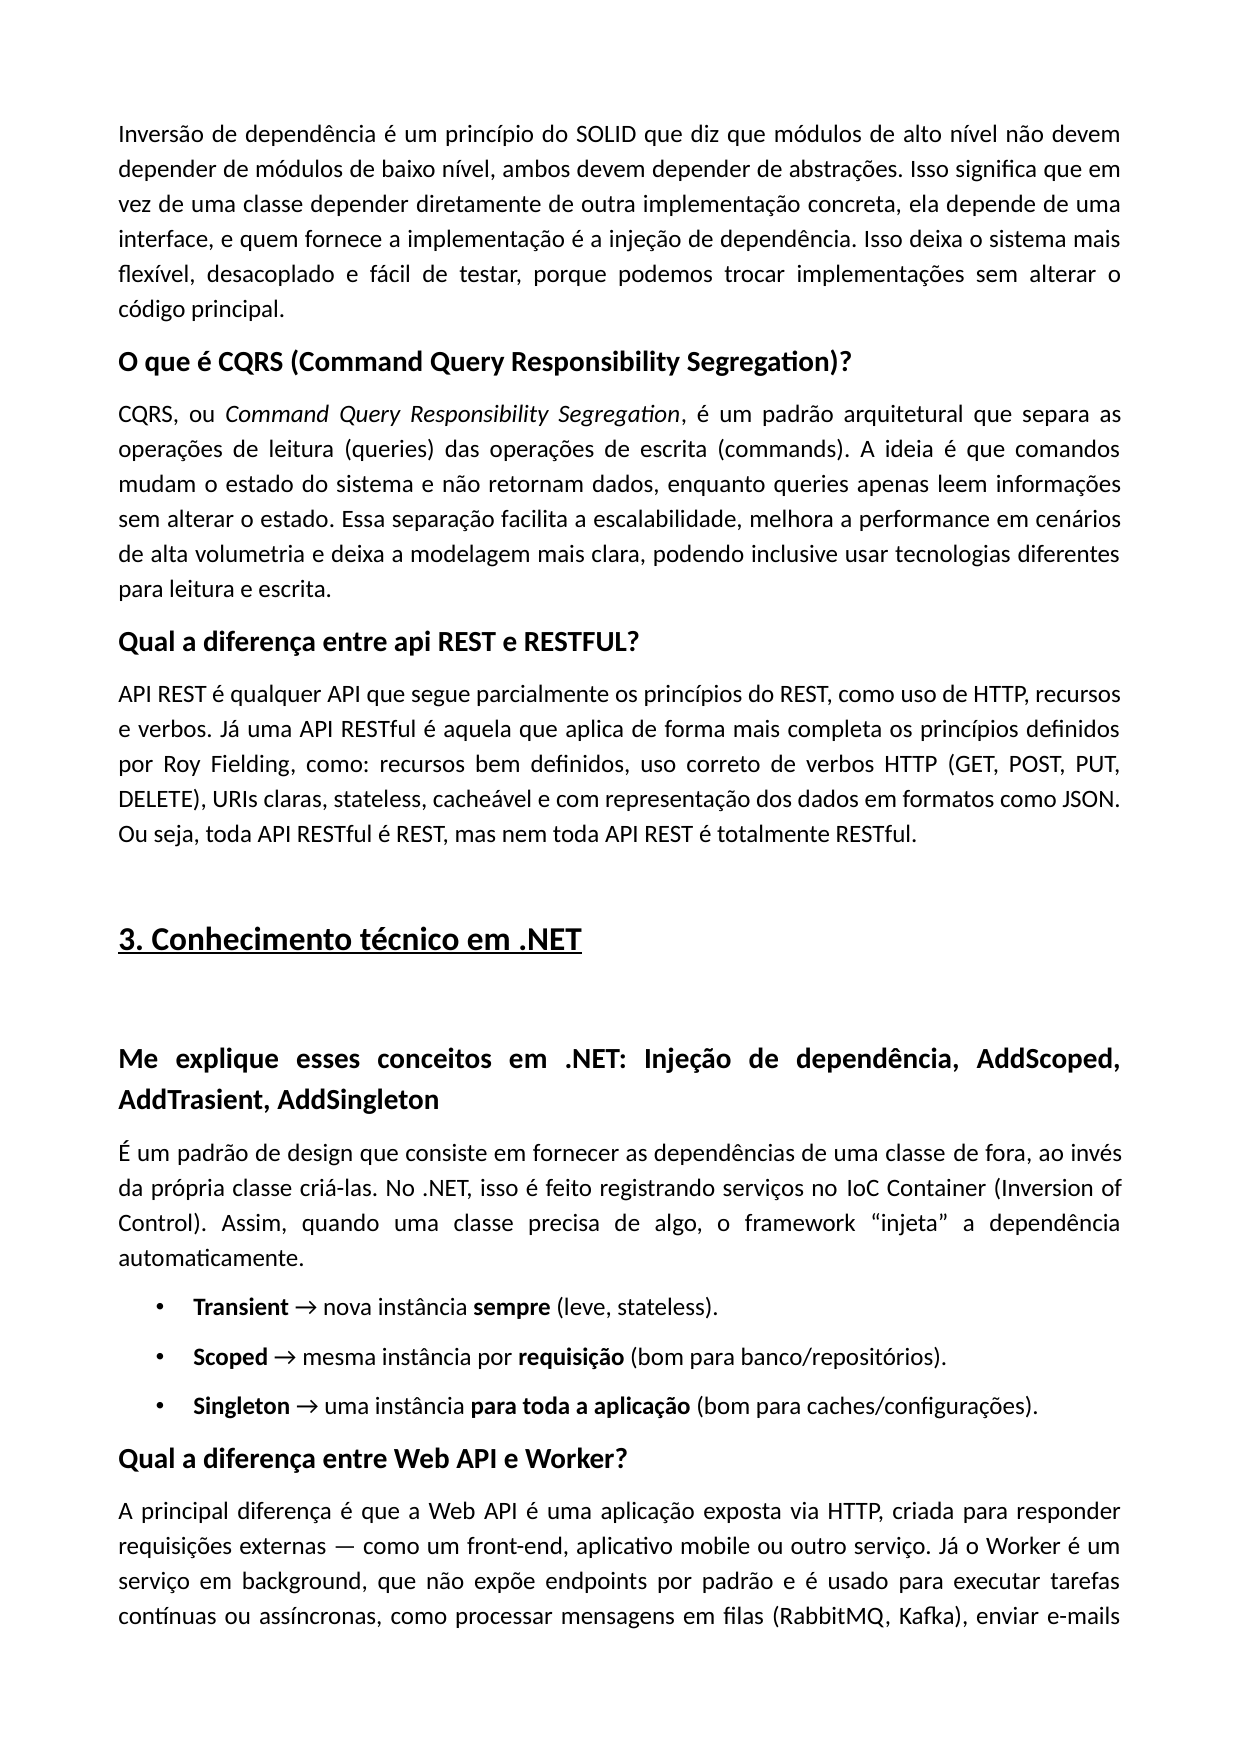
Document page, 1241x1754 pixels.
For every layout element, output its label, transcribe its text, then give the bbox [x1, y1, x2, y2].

text Inversão de dependência é um princípio do SOLID que diz que módulos de alto nível não devem depender de módulos de baixo nível, ambos devem depender de abstrações. Isso significa que em vez de uma classe depender diretamente de outra implementação concreta, ela depende de uma interface, e quem fornece a implementação é a injeção de dependência. Isso deixa o sistema mais flexível, desacoplado e fácil de testar, porque podemos trocar implementações sem alterar o código principal. [118, 118, 1122, 324]
list Singleton → uma instância para toda a aplicação (bom para caches/configurações). [156, 1390, 1122, 1421]
text API REST é qualquer API que segue parcialmente os princípios do REST, como uso de HTTP, recursos e verbos. Já uma API RESTful é aquela que aplica de forma mais completa os princípios definidos por Roy Fielding, como: recursos bem definidos, uso correto de verbos HTTP (GET, POST, PUT, DELETE), URIs claras, stateless, cacheável e com representação dos dados em formatos como JSON. Ou seja, toda API RESTful é REST, mas nem toda API REST é totalmente RESTful. [118, 678, 1122, 849]
text É um padrão de design que consiste em fornecer as dependências de uma classe de fora, ao invés da própria classe criá-las. No .NET, isso é feito registrando serviços no IoC Container (Inversion of Control). Assim, quando uma classe precisa de algo, o framework “injeta” a dependência automaticamente. [118, 1137, 1122, 1272]
list Scoped → mesma instância por requisição (bom para banco/repositórios). [156, 1341, 1122, 1371]
text Qual a diferença entre api REST e RESTFUL? [118, 623, 1122, 658]
text A principal diferença é que a Web API é uma aplicação exposta via HTTP, criada para responder requisições externas — como um front-end, aplicativo mobile ou outro serviço. Já o Worker é um serviço em background, que não expõe endpoints por padrão e é usado para executar tarefas contínuas ou assíncronas, como processar mensagens em filas (RabbitMQ, Kafka), enviar e-mails [118, 1496, 1122, 1631]
text CQRS, ou Command Query Responsibility Segregation, é um padrão arquitetural que separa as operações de leitura (queries) das operações de escrita (commands). A ideia é que comandos mudam o estado do sistema e não retornam dados, enquanto queries apenas leem informações sem alterar o estado. Essa separação facilita a escalabilidade, melhora a performance em cenários de alta volumetria e deixa a modelagem mais clara, podendo inclusive usar tecnologias diferentes para leitura e escrita. [118, 398, 1122, 604]
list Transient → nova instância sempre (leve, stateless). [156, 1291, 1122, 1322]
text 3. Conhecimento técnico em .NET [118, 917, 1122, 958]
text O que é CQRS (Command Query Responsibility Segregation)? [118, 343, 1122, 378]
text Qual a diferença entre Web API e Worker? [118, 1440, 1122, 1476]
text Me explique esses conceitos em .NET: Injeção de dependência, AddScoped, AddTrasient, AddSingleton [118, 1040, 1122, 1117]
